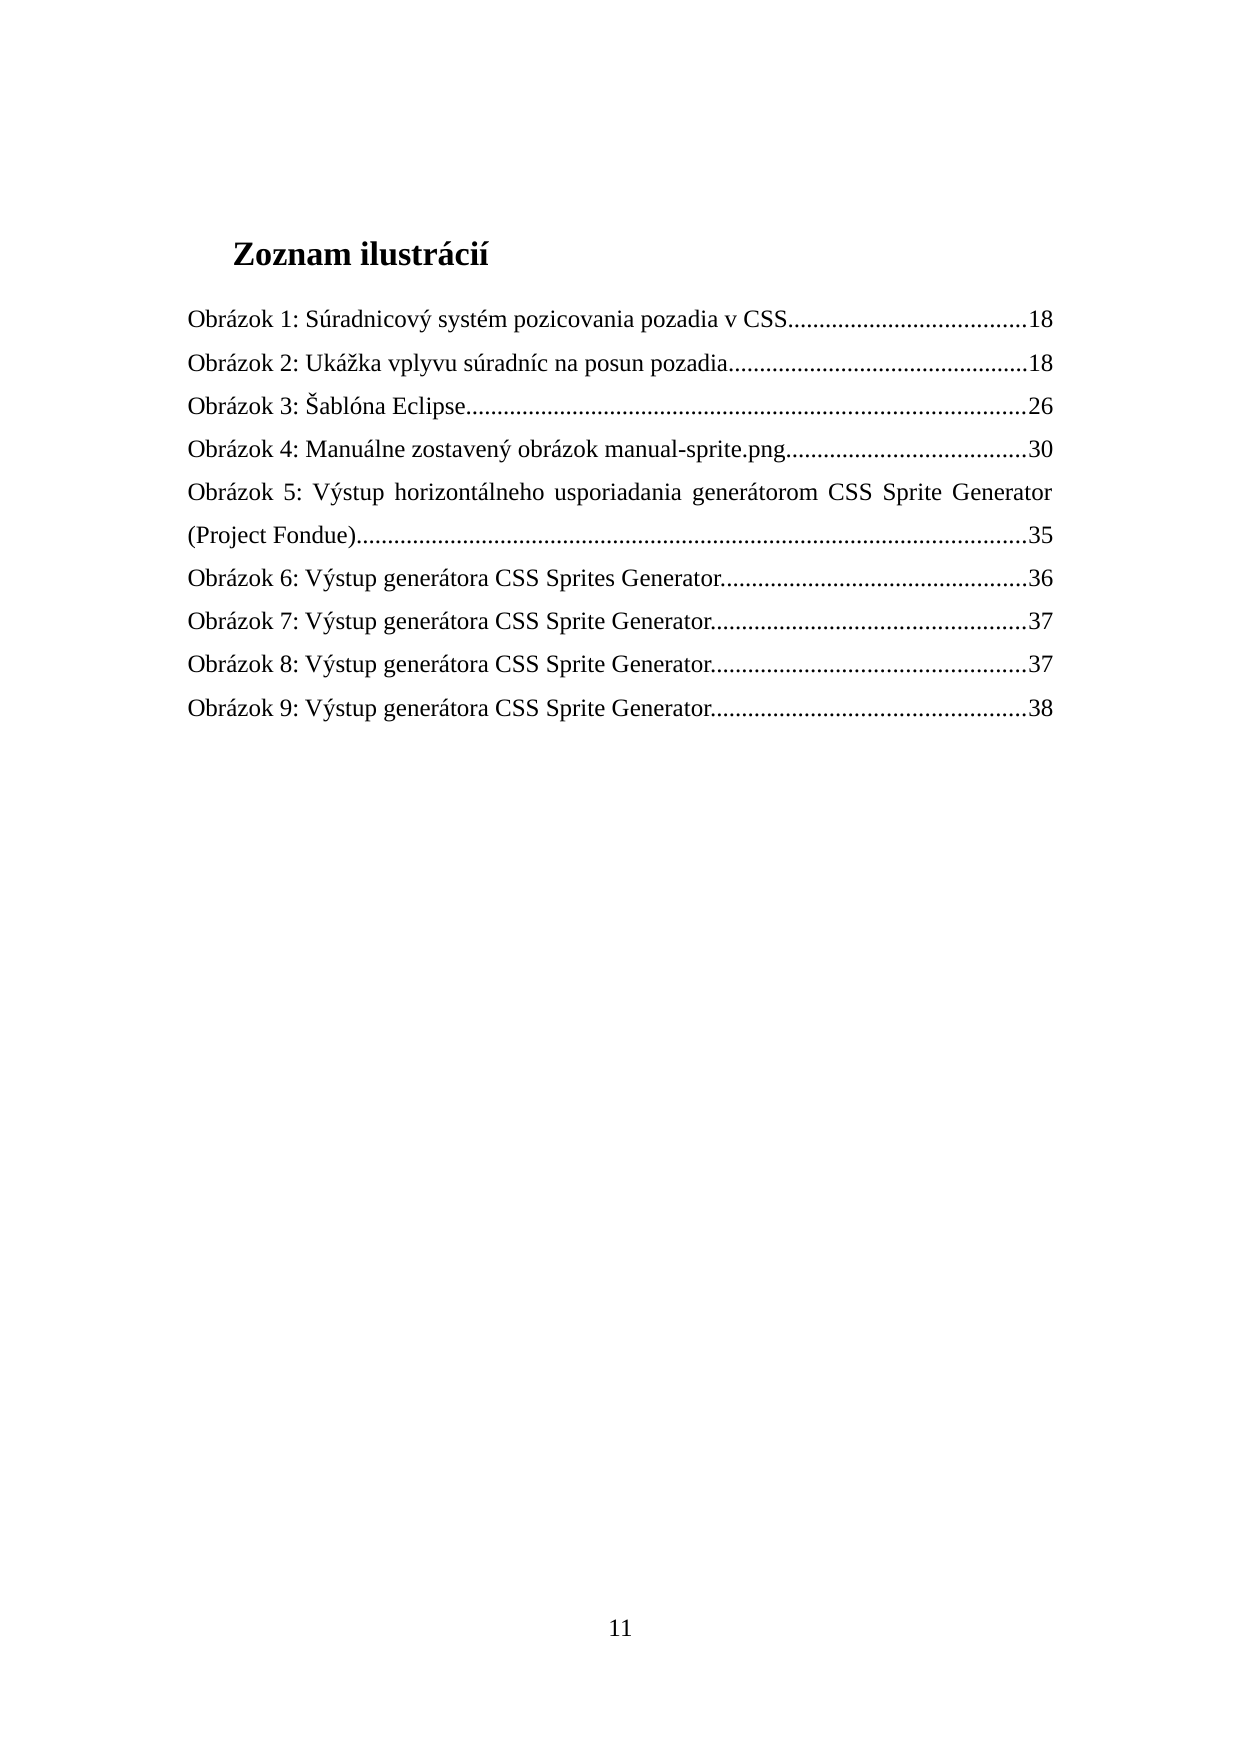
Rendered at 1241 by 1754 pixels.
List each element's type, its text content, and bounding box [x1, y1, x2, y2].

text Obrázok 1: Súradnicový systém pozicovania pozadia v CSS 18 [187, 304, 1053, 333]
subtitle Zoznam ilustrácií [187, 233, 1053, 272]
text Obrázok 8: Výstup generátora CSS Sprite Generator. 37 [187, 649, 1053, 678]
text Obrázok 9: Výstup generátora CSS Sprite Generator. 38 [187, 693, 1053, 721]
text Obrázok 3: Šablóna Eclipse 26 [187, 391, 1053, 419]
text Obrázok 6: Výstup generátora CSS Sprites Generator. 36 [187, 563, 1053, 592]
text Obrázok 5: Výstup horizontálneho usporiadania generátorom CSS Sprite Generator (Project Fondue) 35 [187, 477, 1053, 549]
text Obrázok 7: Výstup generátora CSS Sprite Generator. 37 [187, 606, 1053, 635]
text Obrázok 2: Ukážka vplyvu súradníc na posun pozadia 18 [187, 348, 1053, 376]
text Obrázok 4: Manuálne zostavený obrázok manual-sprite.png. 30 [187, 434, 1053, 463]
